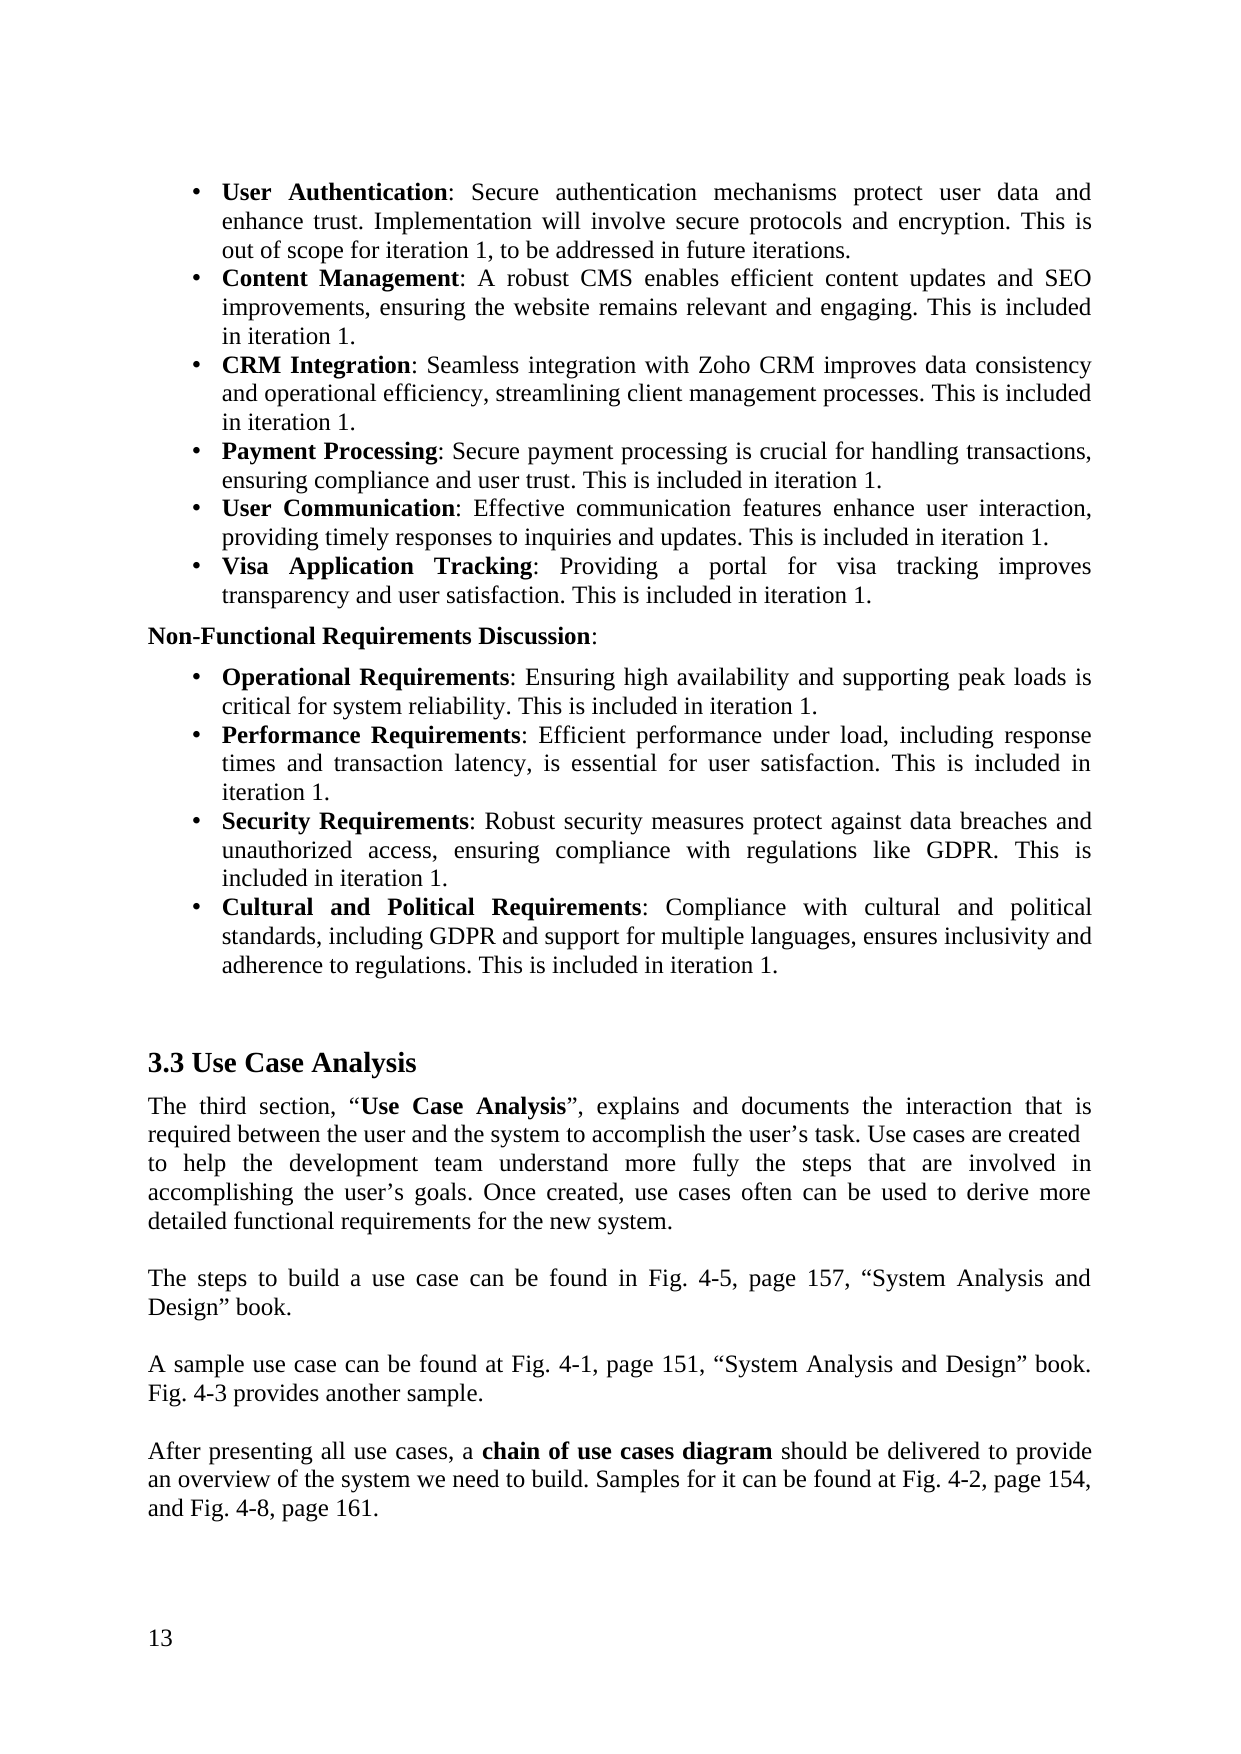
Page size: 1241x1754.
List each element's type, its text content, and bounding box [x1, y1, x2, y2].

list CRM Integration: Seamless integration with Zoho CRM improves data consistency and operational efficiency, streamlining client management processes. This is included in iteration 1. [192, 350, 1092, 436]
list Operational Requirements: Ensuring high availability and supporting peak loads is critical for system reliability. This is included in iteration 1. [192, 662, 1092, 720]
list Visa Application Tracking: Providing a portal for visa tracking improves transparency and user satisfaction. This is included in iteration 1. [192, 551, 1092, 608]
text The third section, “Use Case Analysis”, explains and documents the interaction that is required between the user and the system to accomplish the user’s task. Use cases are created [148, 1091, 1092, 1148]
subtitle 3.3 Use Case Analysis [148, 1045, 1092, 1078]
list User Communication: Effective communication features enhance user interaction, providing timely responses to inquiries and updates. This is included in iteration 1. [192, 493, 1092, 551]
text The steps to build a use case can be found in Fig. 4-5, page 157, “System Analysis and Design” book. [148, 1263, 1092, 1321]
list User Authentication: Secure authentication mechanisms protect user data and enhance trust. Implementation will involve secure protocols and encryption. This is out of scope for iteration 1, to be addressed in future iterations. [192, 177, 1092, 263]
list Security Requirements: Robust security measures protect against data breaches and unauthorized access, ensuring compliance with regulations like GDPR. This is included in iteration 1. [192, 806, 1092, 892]
list Cultural and Political Requirements: Compliance with cultural and political standards, including GDPR and support for multiple languages, ensures inclusivity and adherence to regulations. This is included in iteration 1. [192, 892, 1092, 978]
list Content Management: A robust CMS enables efficient content updates and SEO improvements, ensuring the website remains relevant and engaging. This is included in iteration 1. [192, 263, 1092, 350]
list Payment Processing: Secure payment processing is crucial for handling transactions, ensuring compliance and user trust. This is included in iteration 1. [192, 436, 1092, 493]
text to help the development team understand more fully the steps that are involved in accomplishing the user’s goals. Once created, use cases often can be used to derive more detailed functional requirements for the new system. [148, 1148, 1092, 1234]
text A sample use case can be found at Fig. 4-1, page 151, “System Analysis and Design” book. Fig. 4-3 provides another sample. [148, 1349, 1092, 1407]
text After presenting all use cases, a chain of use cases diagram should be delivered to provide an overview of the system we need to build. Samples for it can be found at Fig. 4-2, page 154, and Fig. 4-8, page 161. [148, 1436, 1092, 1522]
list Performance Requirements: Efficient performance under load, including response times and transaction latency, is essential for user satisfaction. This is included in iteration 1. [192, 720, 1092, 806]
text Non-Functional Requirements Discussion: [148, 621, 1092, 650]
